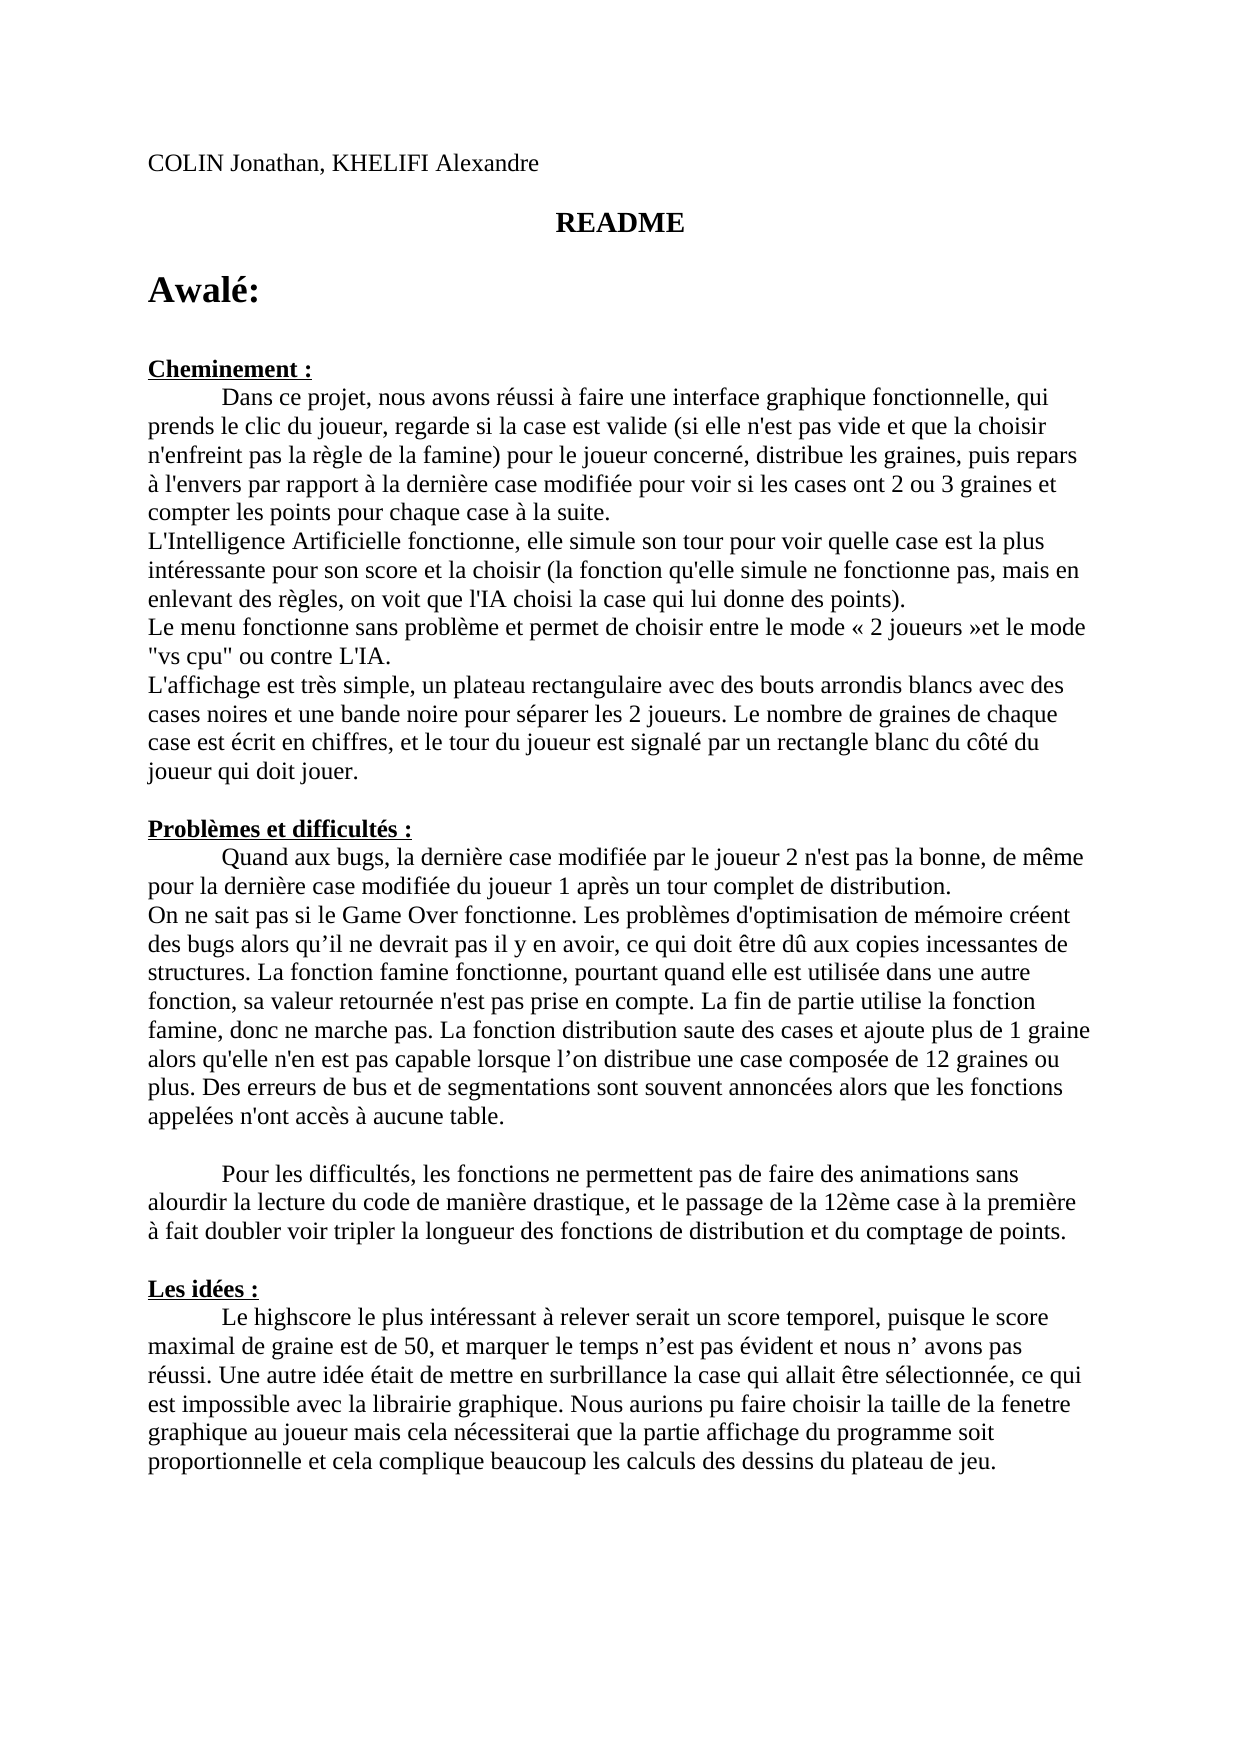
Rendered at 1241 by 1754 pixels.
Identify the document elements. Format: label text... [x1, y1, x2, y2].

text COLIN Jonathan, KHELIFI Alexandre [148, 148, 1093, 176]
text L'Intelligence Artificielle fonctionne, elle simule son tour pour voir quelle case est la plus intéressante pour son score et la choisir (la fonction qu'elle simule ne fonctionne pas, mais en enlevant des règles, on voit que l'IA choisi la case qui lui donne des points). [148, 526, 1093, 612]
text Le menu fonctionne sans problème et permet de choisir entre le mode « 2 joueurs »et le mode "vs cpu" ou contre L'IA. [148, 612, 1093, 670]
text Dans ce projet, nous avons réussi à faire une interface graphique fonctionnelle, qui prends le clic du joueur, regarde si la case est valide (si elle n'est pas vide et que la choisir n'enfreint pas la règle de la famine) pour le joueur concerné, distribue les graines, puis repars à l'envers par rapport à la dernière case modifiée pour voir si les cases ont 2 ou 3 graines et compter les points pour chaque case à la suite. [148, 382, 1093, 526]
text Pour les difficultés, les fonctions ne permettent pas de faire des animations sans alourdir la lecture du code de manière drastique, et le passage de la 12ème case à la première à fait doubler voir tripler la longueur des fonctions de distribution et du comptage de points. [148, 1159, 1093, 1245]
text Les idées : [148, 1274, 1093, 1302]
text L'affichage est très simple, un plateau rectangulaire avec des bouts arrondis blancs avec des cases noires et une bande noire pour séparer les 2 joueurs. Le nombre de graines de chaque case est écrit en chiffres, et le tour du joueur est signalé par un rectangle blanc du côté du joueur qui doit jouer. [148, 670, 1093, 785]
text On ne sait pas si le Game Over fonctionne. Les problèmes d'optimisation de mémoire créent des bugs alors qu’il ne devrait pas il y en avoir, ce qui doit être dû aux copies incessantes de structures. La fonction famine fonctionne, pourtant quand elle est utilisée dans une autre fonction, sa valeur retournée n'est pas prise en compte. La fin de partie utilise la fonction famine, donc ne marche pas. La fonction distribution saute des cases et ajoute plus de 1 graine alors qu'elle n'en est pas capable lorsque l’on distribue une case composée de 12 graines ou plus. Des erreurs de bus et de segmentations sont souvent annoncées alors que les fonctions appelées n'ont accès à aucune table. [148, 900, 1093, 1130]
text Quand aux bugs, la dernière case modifiée par le joueur 2 n'est pas la bonne, de même pour la dernière case modifiée du joueur 1 après un tour complet de distribution. [148, 842, 1093, 900]
text Awalé: [148, 267, 1093, 311]
text Le highscore le plus intéressant à relever serait un score temporel, puisque le score maximal de graine est de 50, et marquer le temps n’est pas évident et nous n’ avons pas réussi. Une autre idée était de mettre en surbrillance la case qui allait être sélectionnée, ce qui est impossible avec la librairie graphique. Nous aurions pu faire choisir la taille de la fenetre graphique au joueur mais cela nécessiterai que la partie affichage du programme soit proportionnelle et cela complique beaucoup les calculs des dessins du plateau de jeu. [148, 1302, 1093, 1475]
text Problèmes et difficultés : [148, 814, 1093, 842]
text Cheminement : [148, 354, 1093, 382]
text README [148, 205, 1093, 239]
